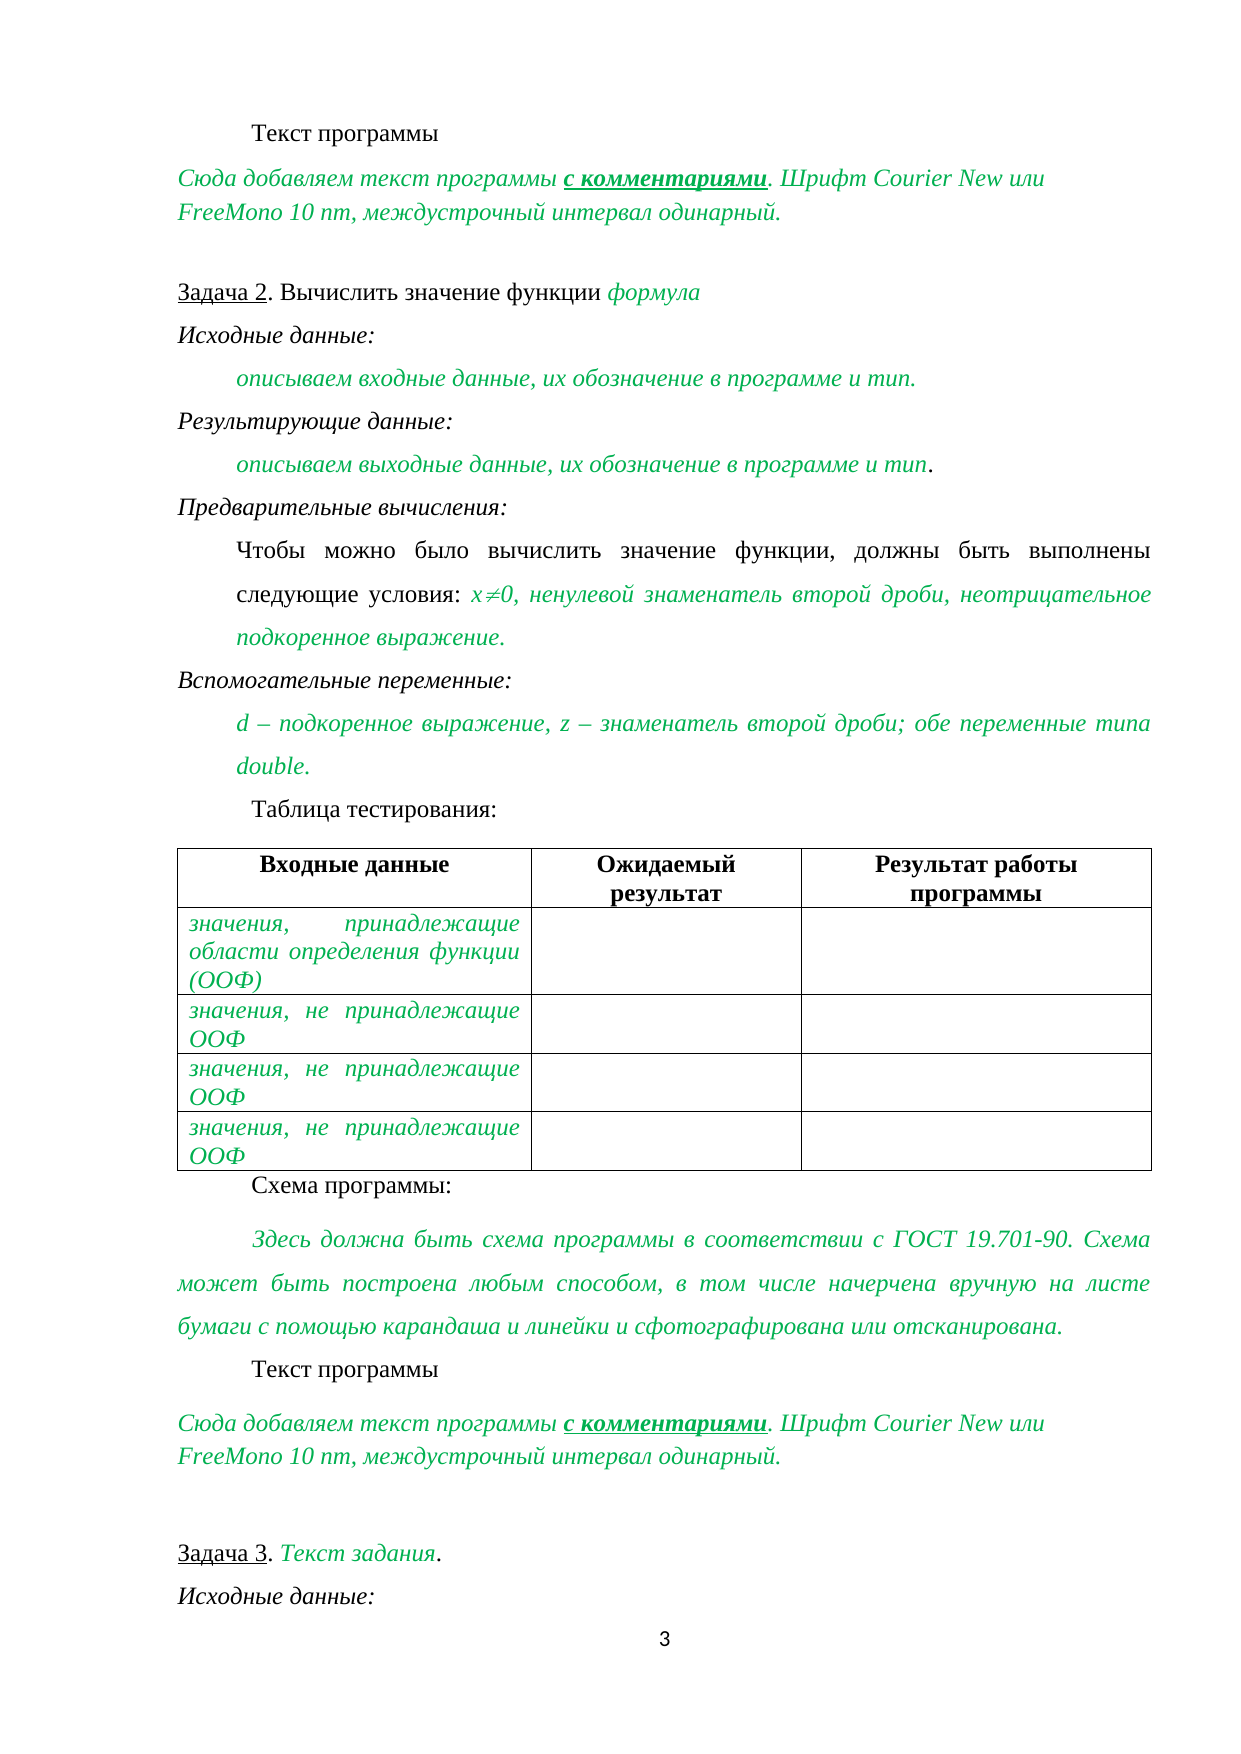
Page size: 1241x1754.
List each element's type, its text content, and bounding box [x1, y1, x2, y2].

list Задача 2. Вычислить значение функции формула [177, 277, 1152, 306]
table_cell [802, 908, 1151, 994]
text d – подкоренное выражение, z – знаменатель второй дроби; обе переменные типа double. [236, 708, 1152, 780]
table_cell [532, 995, 801, 1052]
text Исходные данные: [177, 320, 1163, 349]
text Вспомогательные переменные: [177, 665, 1152, 694]
list описываем входные данные, их обозначение в программе и тип. [236, 363, 1152, 392]
table_header Ожидаемый результат [532, 849, 801, 907]
table_cell значения, не принадлежащие ООФ [178, 995, 531, 1052]
list описываем выходные данные, их обозначение в программе и тип. [236, 449, 1152, 478]
table_cell [802, 1054, 1151, 1111]
text Текст программы [177, 118, 1152, 147]
text Здесь должна быть схема программы в соответствии с ГОСТ 19.701-90. Схема может быть построена любым способом, в том числе начерчена вручную на листе бумаги с помощью карандаша и линейки и сфотографирована или отсканирована. [177, 1224, 1152, 1339]
text Предварительные вычисления: [177, 492, 1152, 521]
text Сюда добавляем текст программы с комментариями. Шрифт Courier New или FreeMono 10 пт, междустрочный интервал одинарный. [177, 163, 1152, 225]
list Задача 3. Текст задания. [177, 1538, 1152, 1566]
text Исходные данные: [177, 1581, 1163, 1609]
text Сюда добавляем текст программы с комментариями. Шрифт Courier New или FreeMono 10 пт, междустрочный интервал одинарный. [177, 1408, 1152, 1469]
table_cell [532, 1112, 801, 1169]
text Чтобы можно было вычислить значение функции, должны быть выполнены следующие условия: x0, ненулевой знаменатель второй дроби, неотрицательное подкоренное выражение. [236, 536, 1152, 651]
text Схема программы: [177, 1171, 1152, 1199]
table_cell [802, 995, 1151, 1052]
table_cell значения, принадлежащие области определения функции (ООФ) [178, 908, 531, 994]
table_header Входные данные [178, 849, 531, 907]
table_cell [532, 1054, 801, 1111]
text Текст программы [177, 1354, 1152, 1383]
table_cell [802, 1112, 1151, 1169]
table_cell значения, не принадлежащие ООФ [178, 1112, 531, 1169]
text Результирующие данные: [177, 406, 1163, 435]
table_cell [532, 908, 801, 994]
table_header Результат работы программы [802, 849, 1151, 907]
text Таблица тестирования: [177, 794, 1152, 823]
table_cell значения, не принадлежащие ООФ [178, 1054, 531, 1111]
